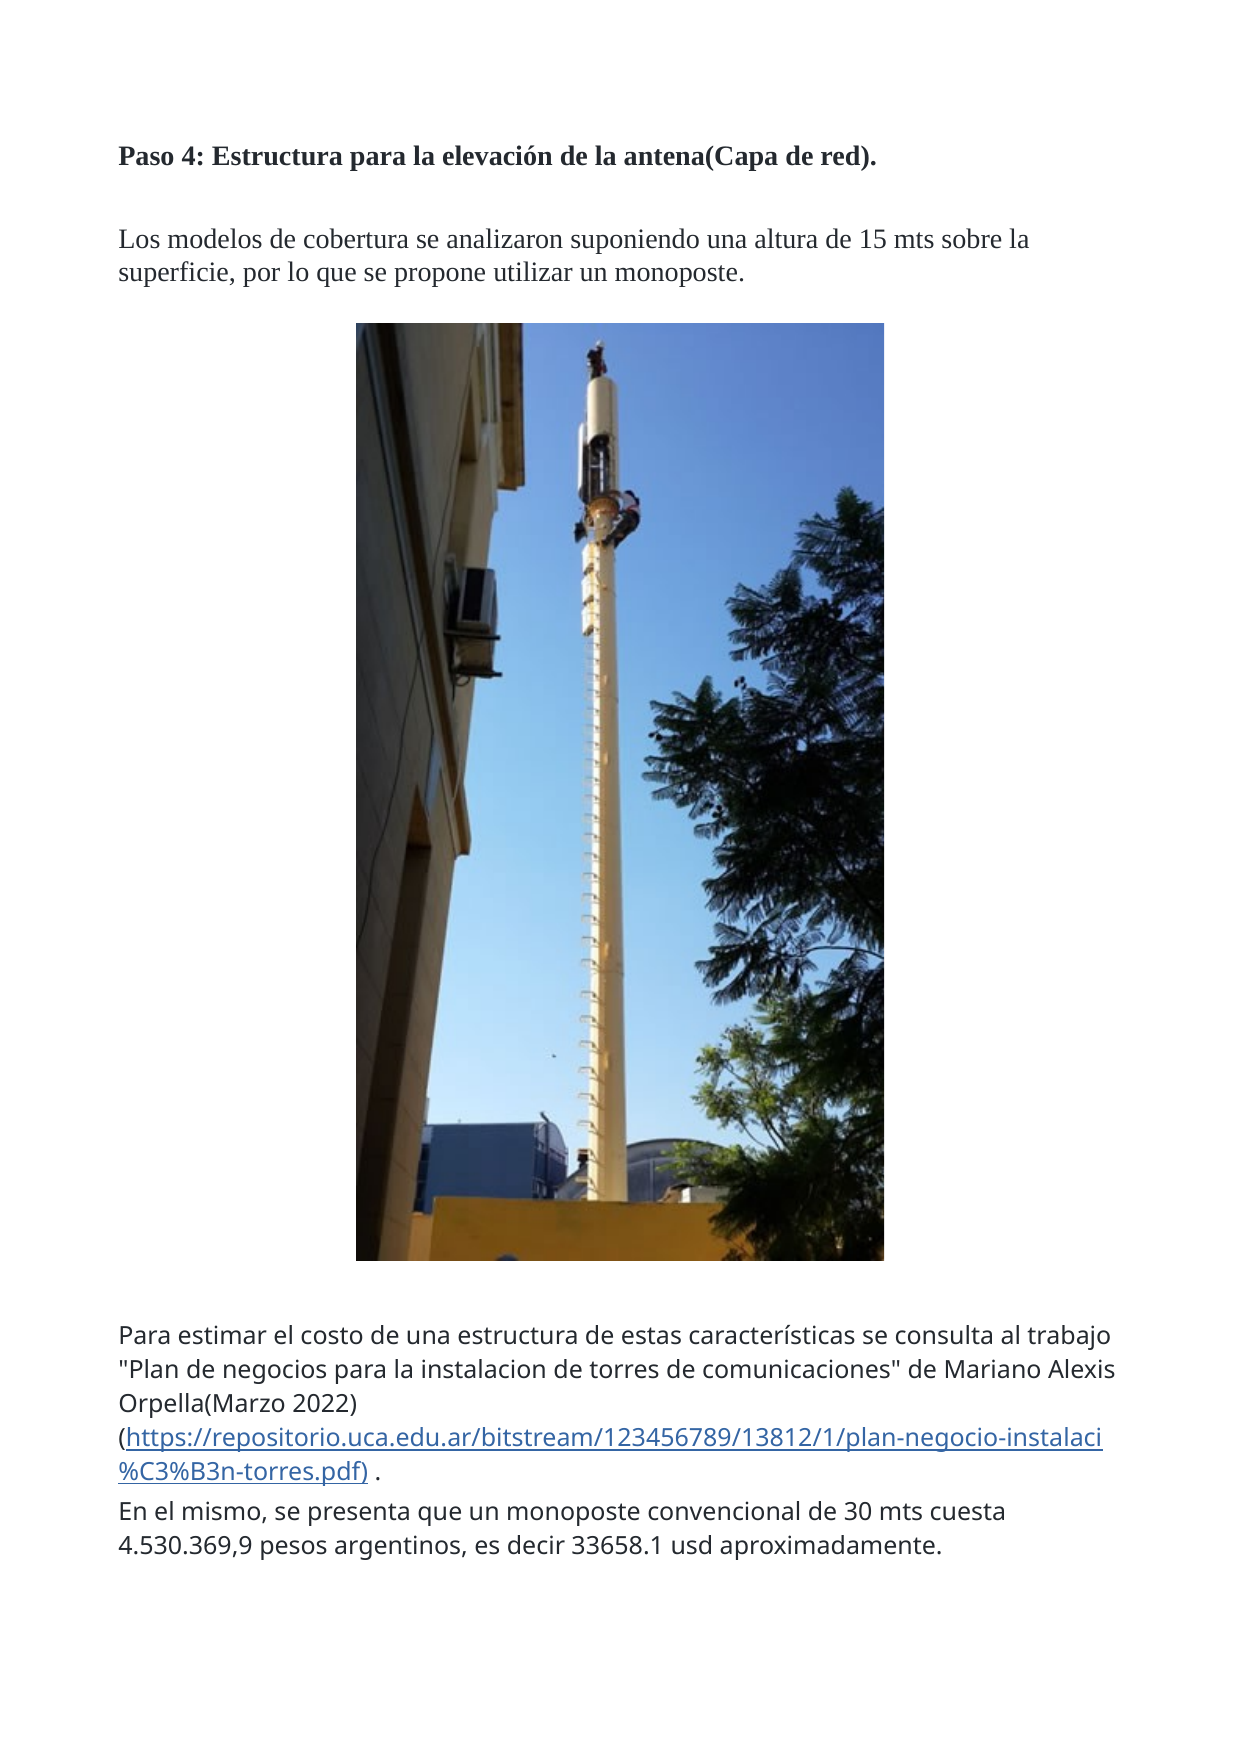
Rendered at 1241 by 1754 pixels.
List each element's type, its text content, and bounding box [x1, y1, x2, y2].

subtitle Paso 4: Estructura para la elevación de la antena(Capa de red). [118, 139, 1122, 171]
picture [356, 323, 885, 1261]
text En el mismo, se presenta que un monoposte convencional de 30 mts cuesta 4.530.369,9 pesos argentinos, es decir 33658.1 usd aproximadamente. [118, 1494, 1122, 1562]
text Para estimar el costo de una estructura de estas características se consulta al trabajo "Plan de negocios para la instalacion de torres de comunicaciones" de Mariano Alexis Orpella(Marzo 2022)(https://repositorio.uca.edu.ar/bitstream/123456789/13812/1/plan-negocio-instalaci%C3%B3n-torres.pdf) . [118, 1318, 1122, 1488]
text Los modelos de cobertura se analizaron suponiendo una altura de 15 mts sobre la superficie, por lo que se propone utilizar un monoposte. [118, 222, 1122, 287]
